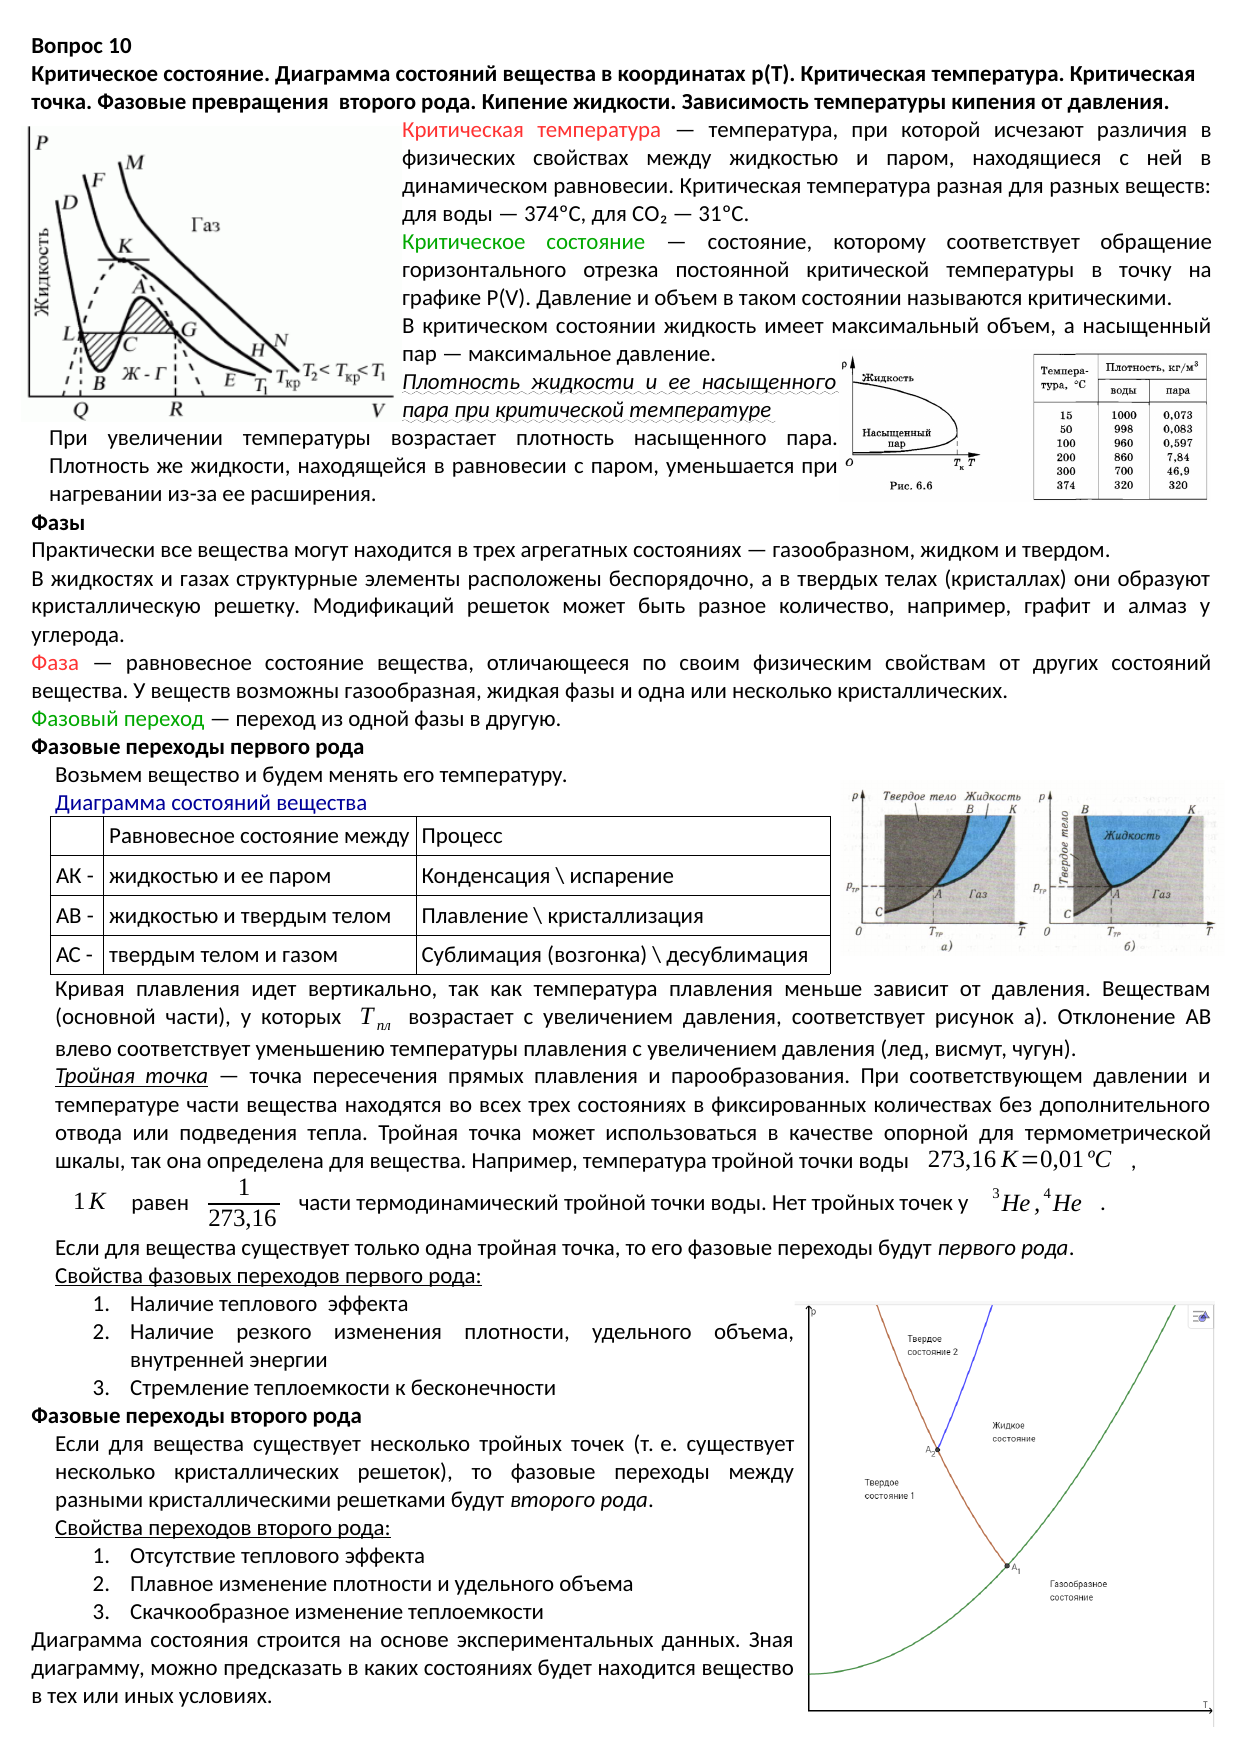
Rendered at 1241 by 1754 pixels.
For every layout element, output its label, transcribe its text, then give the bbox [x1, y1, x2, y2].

table_cell Плавление \ кристаллизация [417, 896, 830, 934]
text Возьмем вещество и будем менять его температуру. [55, 760, 1212, 788]
text Практически все вещества могут находится в трех агрегатных состояниях — газообразном, жидком и твердом. [31, 536, 1212, 564]
list Отсутствие теплового эффекта [92, 1541, 797, 1569]
text пара при критической температуре [402, 392, 838, 423]
picture [21, 126, 402, 422]
text Свойства переходов второго рода: [55, 1513, 797, 1541]
table_header [51, 817, 103, 855]
text Диаграмма состояний вещества [55, 788, 842, 816]
picture [838, 349, 1212, 502]
table_cell АС - [51, 936, 103, 974]
text Если для вещества существует только одна тройная точка, то его фазовые переходы будут первого рода. [55, 1233, 1212, 1261]
text Фазовые переходы первого рода [31, 732, 1212, 760]
text Критическое состояние — состояние, которому соответствует обращение горизонтального отрезка постоянной критической температуры в точку на графике P(V). Давление и объем в таком состоянии называются критическими. [402, 227, 1212, 311]
table_header Равновесное состояние между [104, 817, 416, 855]
text Фазовые переходы второго рода [31, 1401, 797, 1429]
list Плавное изменение плотности и удельного объема [92, 1569, 797, 1597]
table_cell Сублимация (возгонка) \ десублимация [417, 936, 830, 974]
table_cell Конденсация \ испарение [417, 856, 830, 895]
list Стремление теплоемкости к бесконечности [92, 1373, 797, 1401]
text Критическое состояние. Диаграмма состояний вещества в координатах p(T). Критическая температура. Критическая точка. Фазовые превращения второго рода. Кипение жидкости. Зависимость температуры кипения от давления. [31, 59, 1212, 115]
table_cell АВ - [51, 896, 103, 934]
table_cell жидкостью и ее паром [104, 856, 416, 895]
text Кривая плавления идет вертикально, так как температура плавления меньше зависит от давления. Веществам (основной части), у которыхвозрастает с увеличением давления, соответствует рисунок а). Отклонение АВ влево соответствует уменьшению температуры плавления с увеличением давления (лед, висмут, чугун). [55, 974, 1212, 1062]
text Диаграмма состояния строится на основе экспериментальных данных. Зная диаграмму, можно предсказать в каких состояниях будет находится вещество в тех или иных условиях. [31, 1625, 797, 1709]
list Скачкообразное изменение теплоемкости [92, 1597, 797, 1625]
text В жидкостях и газах структурные элементы расположены беспорядочно, а в твердых телах (кристаллах) они образуют кристаллическую решетку. Модификаций решеток может быть разное количество, например, графит и алмаз у углерода. [31, 564, 1212, 648]
text Критическая температура — температура, при которой исчезают различия в физических свойствах между жидкостью и паром, находящиеся с ней в динамическом равновесии. Критическая температура разная для разных веществ: для воды — 374ºС, для СО₂ — 31ºС. [31, 115, 1212, 227]
text Плотность жидкости и ее насыщенного [402, 367, 838, 394]
table_cell жидкостью и твердым телом [104, 896, 416, 934]
text равенчасти термодинамический тройной точки воды. Нет тройных точек у . [55, 1174, 1212, 1233]
picture [805, 1301, 1142, 1727]
text В критическом состоянии жидкость имеет максимальный объем, а насыщенный пар — максимальное давление. [402, 311, 1212, 367]
text Фазы [31, 508, 1212, 536]
text Фаза — равновесное состояние вещества, отличающееся по своим физическим свойствам от других состояний вещества. У веществ возможны газообразная, жидкая фазы и одна или несколько кристаллических. [31, 648, 1212, 704]
text При увеличении температуры возрастает плотность насыщенного пара. Плотность же жидкости, находящейся в равновесии с паром, уменьшается при нагревании из-за ее расширения. [49, 423, 1212, 508]
text Фазовый переход — переход из одной фазы в другую. [31, 704, 1212, 732]
list Наличие теплового эффекта [92, 1289, 1212, 1317]
text Тройная точка — точка пересечения прямых плавления и парообразования. При соответствующем давлении и температуре части вещества находятся во всех трех состояниях в фиксированных количествах без дополнительного отвода или подведения тепла. Тройная точка может использоваться в качестве опорной для термометрической шкалы, так она определена для вещества. Например, температура тройной точки воды, [55, 1062, 1212, 1174]
table_header Процесс [417, 817, 830, 855]
list Наличие резкого изменения плотности, удельного объема, внутренней энергии [92, 1317, 797, 1373]
text Вопрос 10 [31, 31, 1212, 59]
text Свойства фазовых переходов первого рода: [55, 1261, 1212, 1289]
picture [910, 780, 1192, 802]
table_cell твердым телом и газом [104, 936, 416, 974]
table_cell АК - [51, 856, 103, 895]
text Если для вещества существует несколько тройных точек (т. е. существует несколько кристаллических решеток), то фазовые переходы между разными кристаллическими решетками будут второго рода. [55, 1429, 797, 1513]
